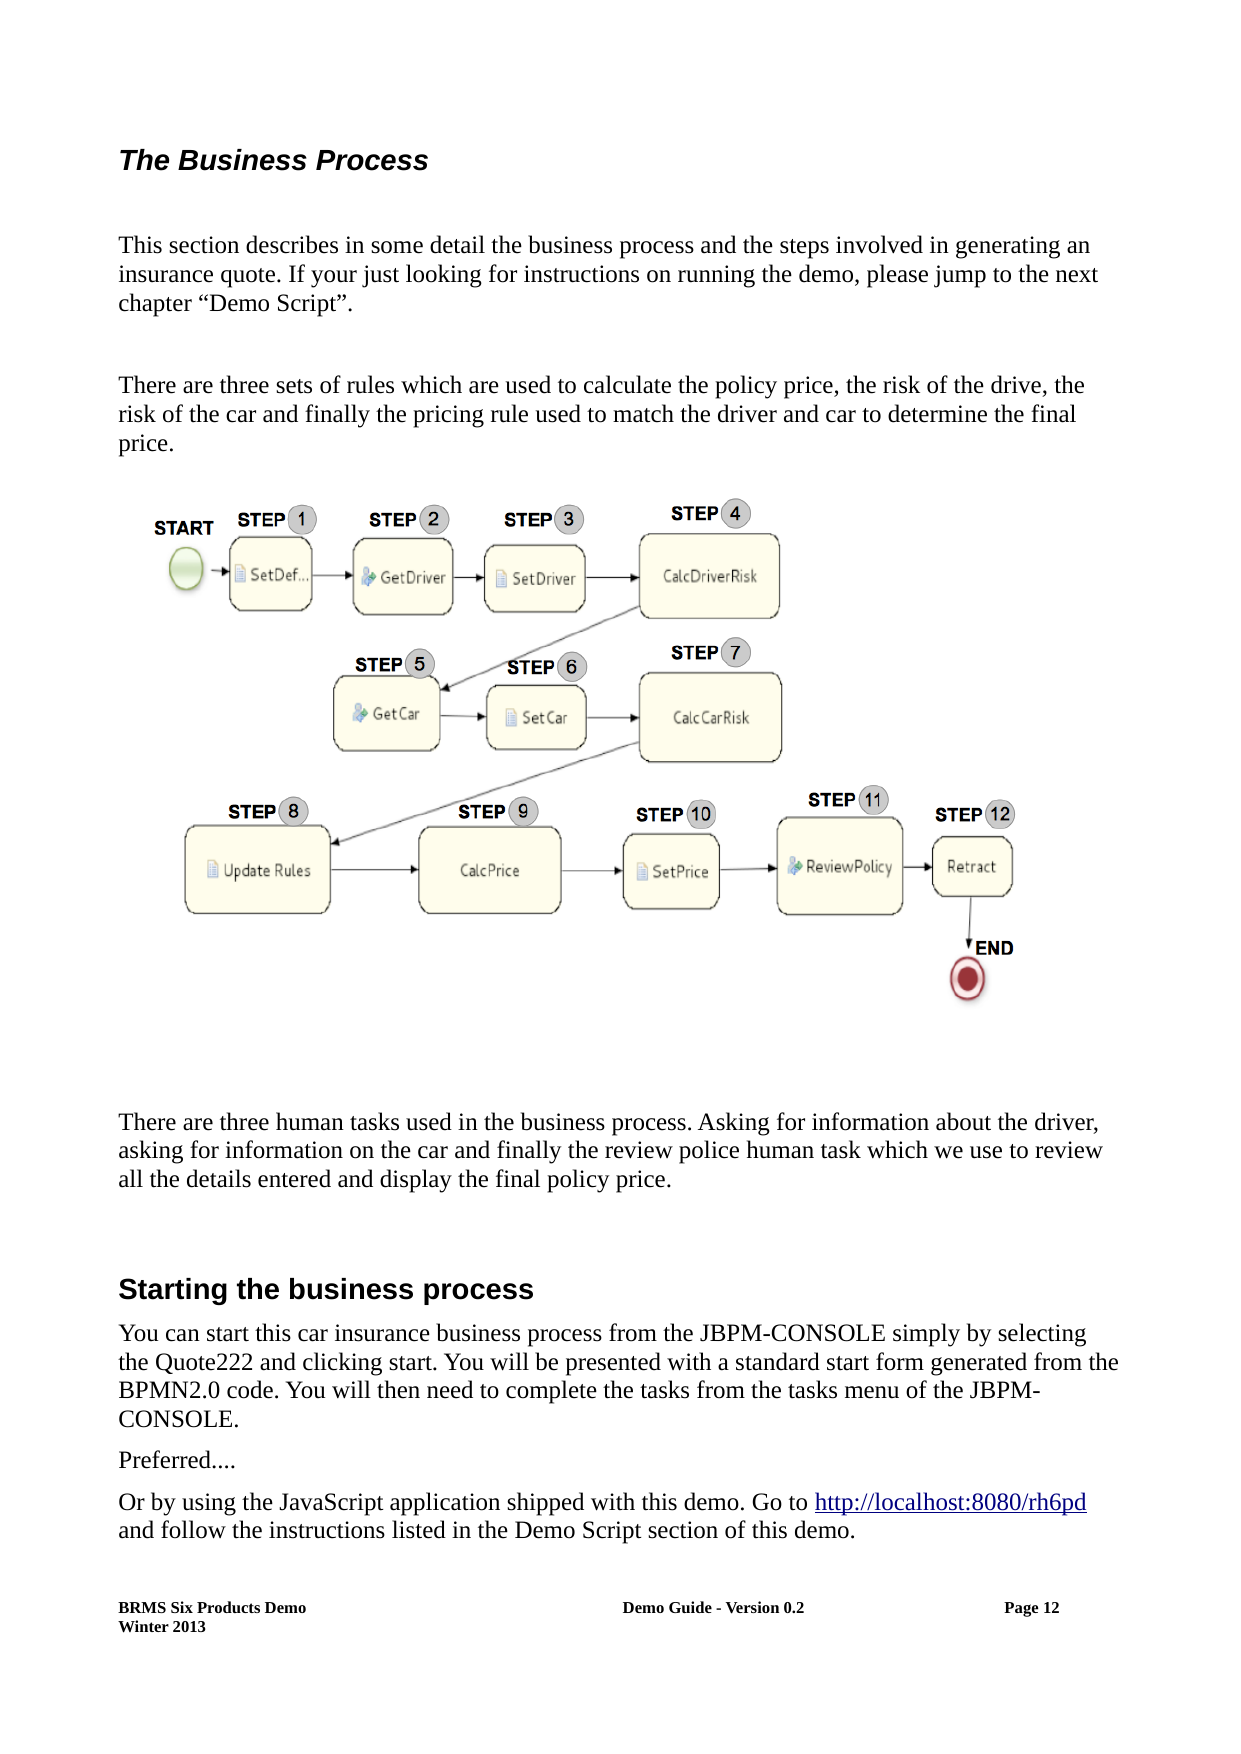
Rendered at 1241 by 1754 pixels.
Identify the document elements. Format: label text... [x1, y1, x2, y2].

text Or by using the JavaScript application shipped with this demo. Go to http://localhost:8080/rh6pd and follow the instructions listed in the Demo Script section of this demo. [118, 1487, 1122, 1544]
picture [126, 479, 1042, 1025]
subtitle Starting the business process [118, 1272, 1122, 1305]
text There are three sets of rules which are used to calculate the policy price, the risk of the drive, the risk of the car and finally the pricing rule used to match the driver and car to determine the final price. [118, 370, 1122, 457]
subtitle The Business Process [118, 143, 1122, 177]
text This section describes in some detail the business process and the steps involved in generating an insurance quote. If your just looking for instructions on running the demo, please jump to the next chapter “Demo Script”. [118, 230, 1122, 317]
text You can start this car insurance business process from the JBPM-CONSOLE simply by selecting the Quote222 and clicking start. You will be presented with a standard start form generated from the BPMN2.0 code. You will then need to complete the tasks from the tasks menu of the JBPM-CONSOLE. [118, 1318, 1122, 1433]
text There are three human tasks used in the business process. Asking for information about the driver, asking for information on the car and finally the review police human task which we use to review all the details entered and display the final policy price. [118, 1107, 1122, 1193]
text Preferred.... [118, 1445, 1122, 1474]
